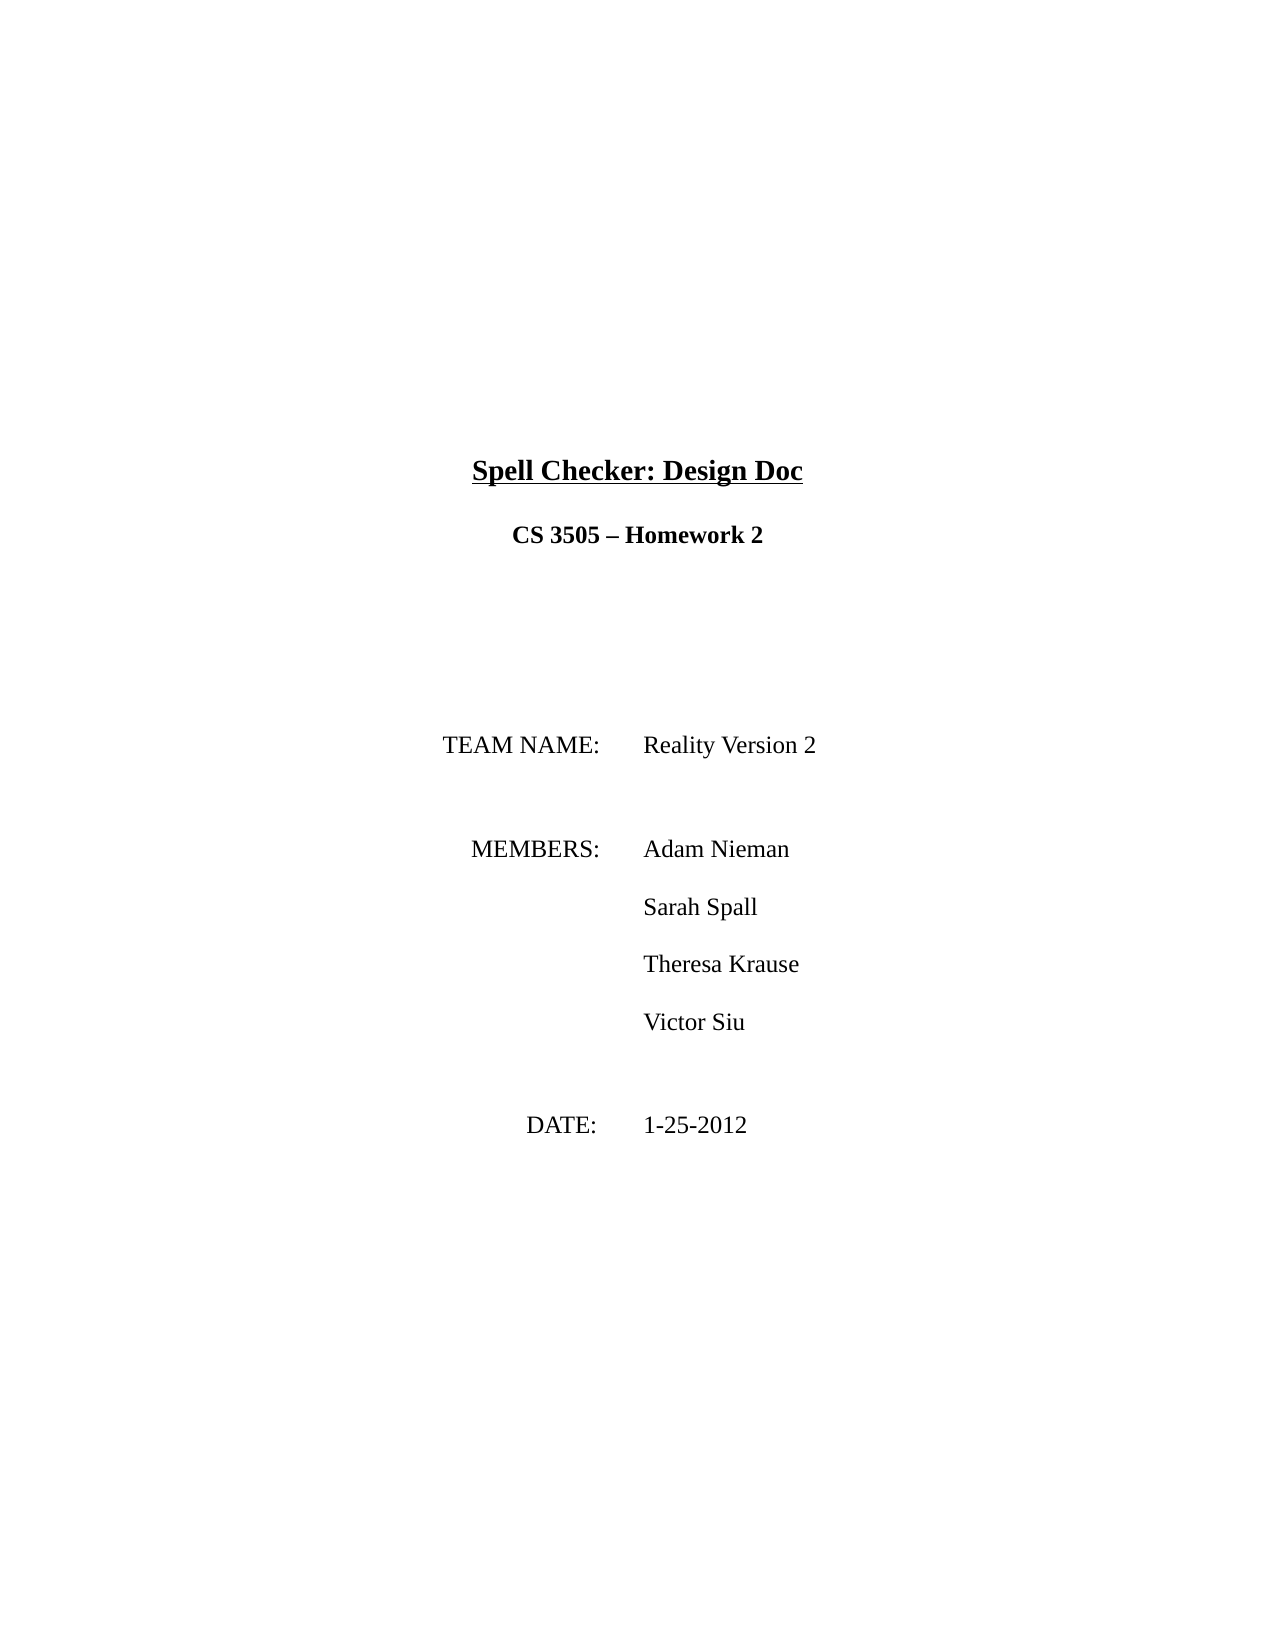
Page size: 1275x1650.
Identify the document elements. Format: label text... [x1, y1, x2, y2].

table_cell MEMBERS: [118, 797, 637, 1073]
table_header TEAM NAME: [118, 693, 637, 797]
table_cell 1-25-2012 [638, 1073, 1157, 1177]
text Spell Checker: Design Doc [118, 453, 1157, 487]
table_cell Adam Nieman Sarah Spall Theresa Krause Victor Siu [638, 797, 1157, 1073]
table_header Reality Version 2 [638, 693, 1157, 797]
text CS 3505 – Homework 2 [118, 521, 1157, 549]
table_cell DATE: [118, 1073, 637, 1177]
